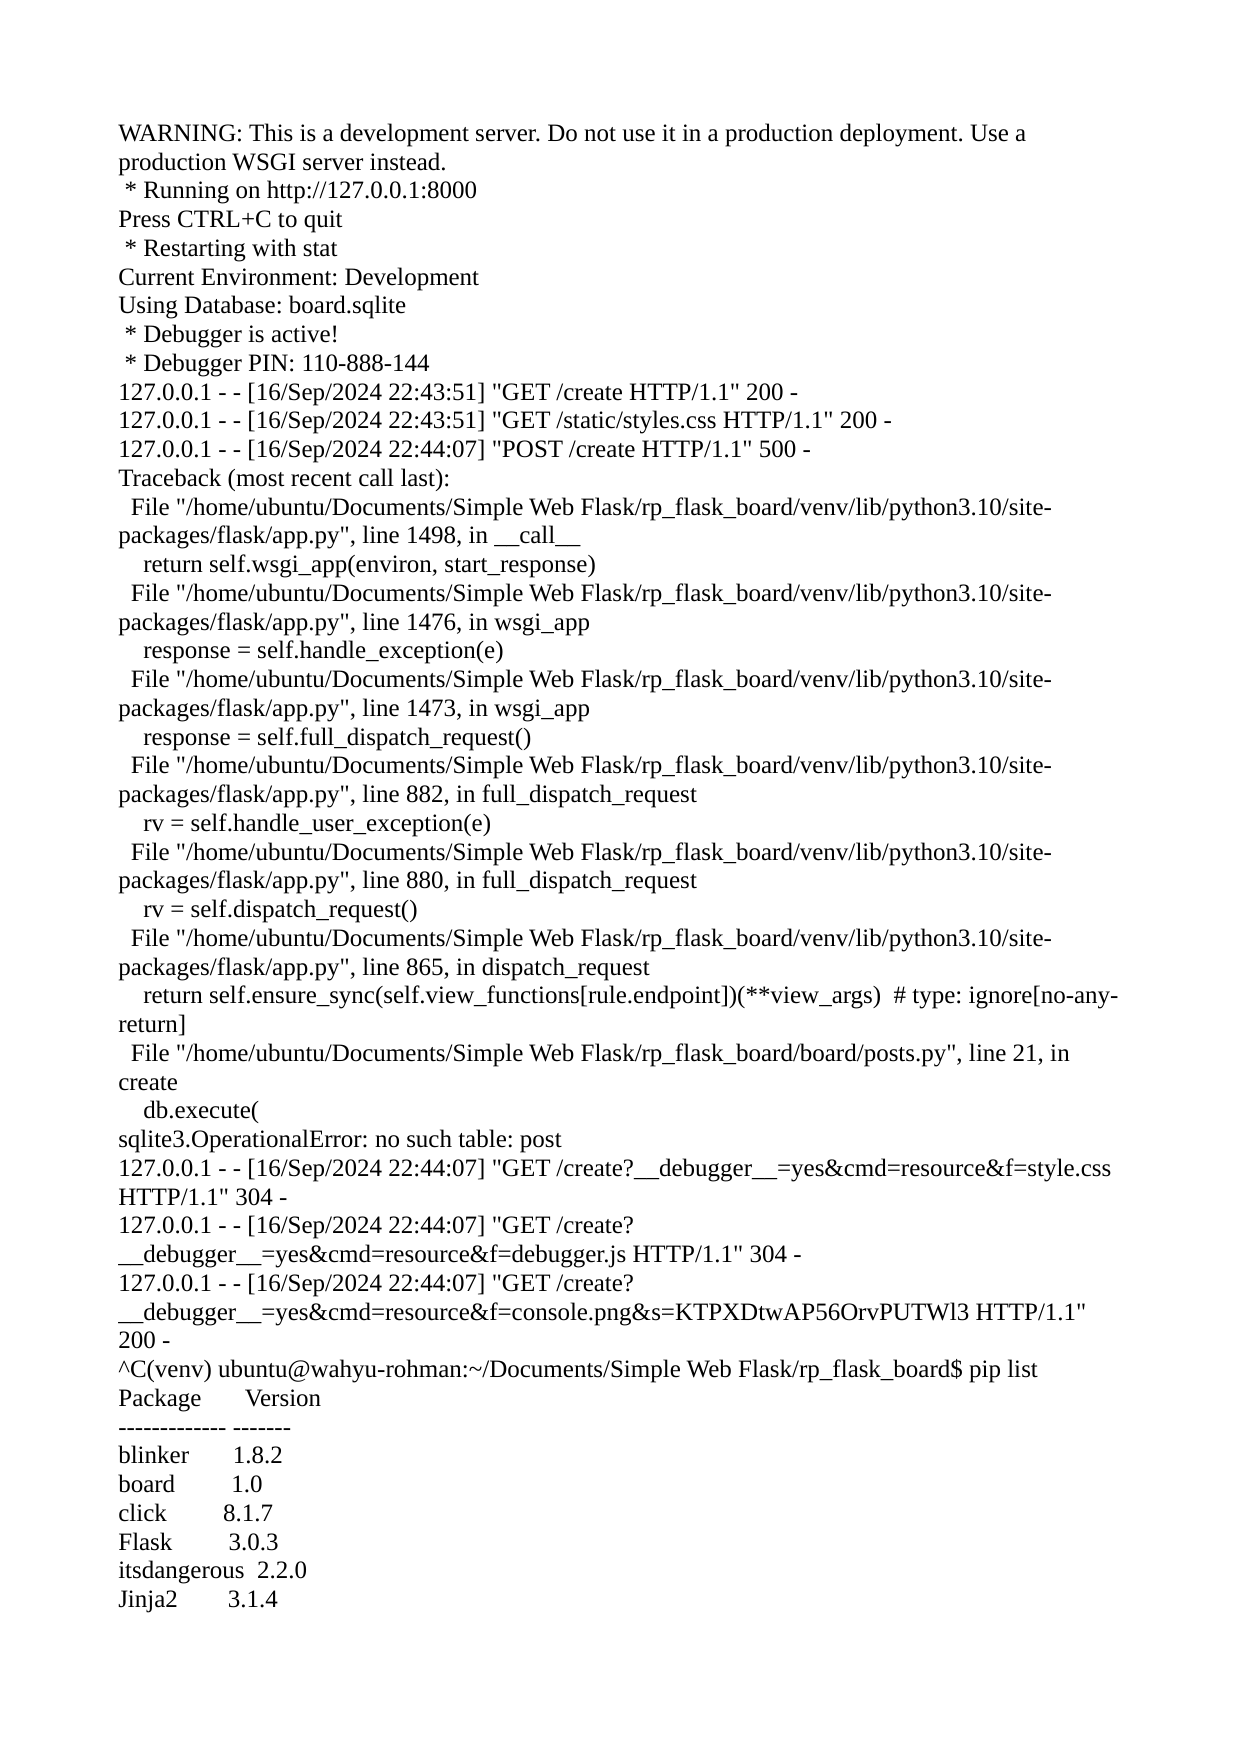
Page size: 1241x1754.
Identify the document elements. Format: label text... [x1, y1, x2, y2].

text Press CTRL+C to quit [118, 204, 1122, 233]
text ------------- ------- [118, 1412, 1122, 1441]
text Flask 3.0.3 [118, 1527, 1122, 1556]
text click 8.1.7 [118, 1498, 1122, 1527]
text sqlite3.OperationalError: no such table: post [118, 1124, 1122, 1153]
text * Debugger PIN: 110-888-144 [118, 348, 1122, 377]
text itsdangerous 2.2.0 [118, 1556, 1122, 1584]
text ^C(venv) ubuntu@wahyu-rohman:~/Documents/Simple Web Flask/rp_flask_board$ pip list [118, 1354, 1122, 1383]
text 127.0.0.1 - - [16/Sep/2024 22:43:51] "GET /create HTTP/1.1" 200 - [118, 377, 1122, 406]
text board 1.0 [118, 1469, 1122, 1498]
text File "/home/ubuntu/Documents/Simple Web Flask/rp_flask_board/venv/lib/python3.10/site-packages/flask/app.py", line 865, in dispatch_request [118, 923, 1122, 981]
text * Debugger is active! [118, 319, 1122, 348]
text File "/home/ubuntu/Documents/Simple Web Flask/rp_flask_board/venv/lib/python3.10/site-packages/flask/app.py", line 1498, in __call__ [118, 492, 1122, 549]
text File "/home/ubuntu/Documents/Simple Web Flask/rp_flask_board/board/posts.py", line 21, in create [118, 1038, 1122, 1096]
text File "/home/ubuntu/Documents/Simple Web Flask/rp_flask_board/venv/lib/python3.10/site-packages/flask/app.py", line 882, in full_dispatch_request [118, 751, 1122, 808]
text 127.0.0.1 - - [16/Sep/2024 22:44:07] "GET /create?__debugger__=yes&cmd=resource&f=console.png&s=KTPXDtwAP56OrvPUTWl3 HTTP/1.1" 200 - [118, 1268, 1122, 1354]
text File "/home/ubuntu/Documents/Simple Web Flask/rp_flask_board/venv/lib/python3.10/site-packages/flask/app.py", line 1476, in wsgi_app [118, 578, 1122, 636]
text File "/home/ubuntu/Documents/Simple Web Flask/rp_flask_board/venv/lib/python3.10/site-packages/flask/app.py", line 880, in full_dispatch_request [118, 837, 1122, 894]
text 127.0.0.1 - - [16/Sep/2024 22:44:07] "GET /create?__debugger__=yes&cmd=resource&f=debugger.js HTTP/1.1" 304 - [118, 1211, 1122, 1268]
text File "/home/ubuntu/Documents/Simple Web Flask/rp_flask_board/venv/lib/python3.10/site-packages/flask/app.py", line 1473, in wsgi_app [118, 664, 1122, 722]
text rv = self.dispatch_request() [118, 894, 1122, 923]
text Traceback (most recent call last): [118, 463, 1122, 492]
text db.execute( [118, 1096, 1122, 1124]
text 127.0.0.1 - - [16/Sep/2024 22:44:07] "GET /create?__debugger__=yes&cmd=resource&f=style.css HTTP/1.1" 304 - [118, 1153, 1122, 1211]
text 127.0.0.1 - - [16/Sep/2024 22:44:07] "POST /create HTTP/1.1" 500 - [118, 434, 1122, 463]
text response = self.handle_exception(e) [118, 636, 1122, 664]
text WARNING: This is a development server. Do not use it in a production deployment. Use a production WSGI server instead. [118, 118, 1122, 176]
text blinker 1.8.2 [118, 1441, 1122, 1469]
text return self.ensure_sync(self.view_functions[rule.endpoint])(**view_args) # type: ignore[no-any-return] [118, 981, 1122, 1038]
text Jinja2 3.1.4 [118, 1584, 1122, 1613]
text response = self.full_dispatch_request() [118, 722, 1122, 751]
text * Restarting with stat [118, 233, 1122, 262]
text Using Database: board.sqlite [118, 291, 1122, 319]
text return self.wsgi_app(environ, start_response) [118, 549, 1122, 578]
text * Running on http://127.0.0.1:8000 [118, 176, 1122, 204]
text Current Environment: Development [118, 262, 1122, 291]
text Package Version [118, 1383, 1122, 1412]
text 127.0.0.1 - - [16/Sep/2024 22:43:51] "GET /static/styles.css HTTP/1.1" 200 - [118, 406, 1122, 434]
text rv = self.handle_user_exception(e) [118, 808, 1122, 837]
